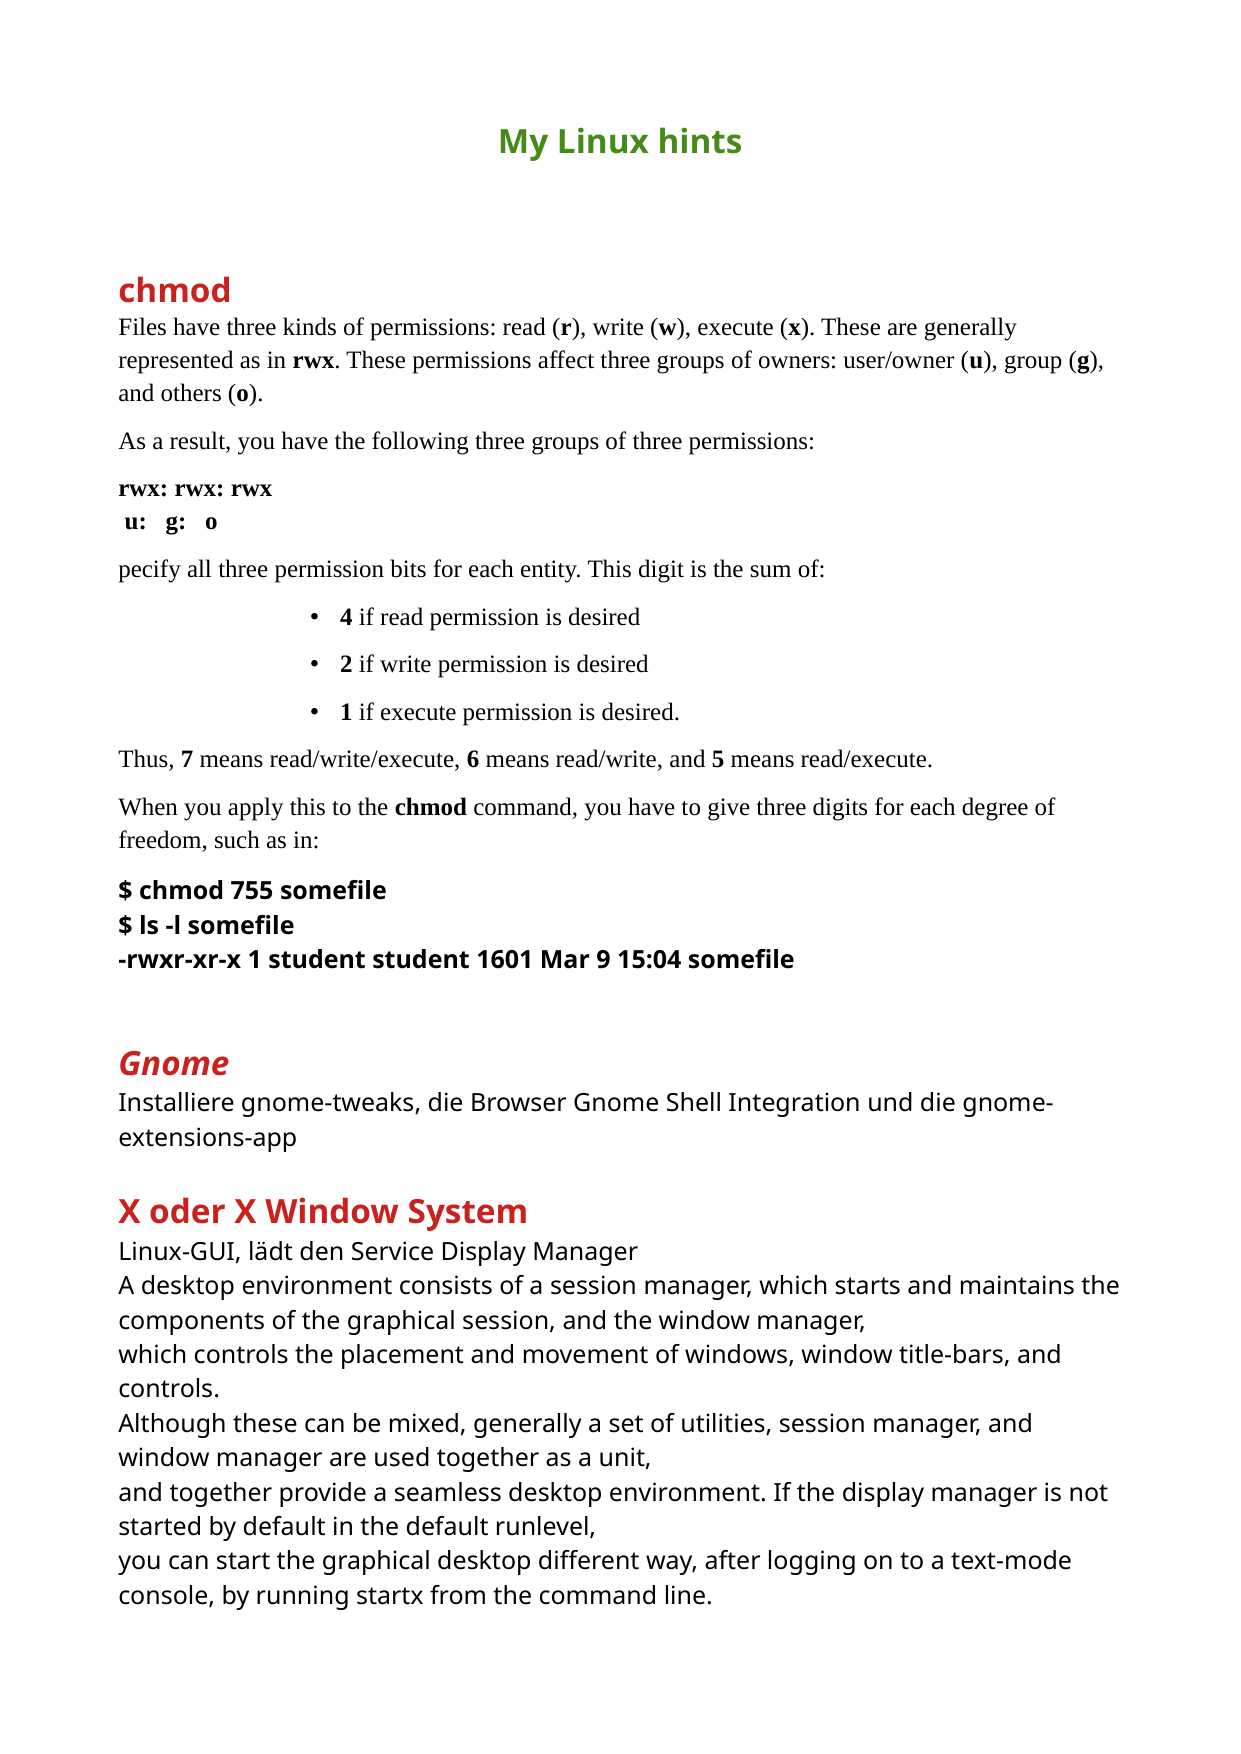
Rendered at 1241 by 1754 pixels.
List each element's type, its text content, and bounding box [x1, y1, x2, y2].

text Thus, 7 means read/write/execute, 6 means read/write, and 5 means read/execute. [118, 744, 1122, 773]
list 2 if write permission is desired [310, 649, 1122, 678]
text Linux-GUI, lädt den Service Display Manager [118, 1233, 1122, 1268]
text and together provide a seamless desktop environment. If the display manager is not started by default in the default runlevel, [118, 1474, 1122, 1543]
text you can start the graphical desktop different way, after logging on to a text-mode console, by running startx from the command line. [118, 1543, 1122, 1611]
text $ chmod 755 somefile $ ls -l somefile -rwxr-xr-x 1 student student 1601 Mar 9 15:04 somefile [118, 873, 1122, 976]
text Files have three kinds of permissions: read (r), write (w), execute (x). These are generally represented as in rwx. These permissions affect three groups of owners: user/owner (u), group (g), and others (o). [118, 312, 1122, 407]
text A desktop environment consists of a session manager, which starts and maintains the components of the graphical session, and the window manager, [118, 1268, 1122, 1336]
text Although these can be mixed, generally a set of utilities, session manager, and window manager are used together as a unit, [118, 1405, 1122, 1474]
text pecify all three permission bits for each entity. This digit is the sum of: [118, 554, 1122, 583]
list 1 if execute permission is desired. [310, 697, 1122, 726]
text When you apply this to the chmod command, you have to give three digits for each degree of freedom, such as in: [118, 792, 1122, 854]
text X oder X Window System [118, 1188, 1122, 1233]
text Installiere gnome-tweaks, die Browser Gnome Shell Integration und die gnome-extensions-app [118, 1085, 1122, 1153]
list 4 if read permission is desired [310, 602, 1122, 630]
text Gnome [118, 1039, 1122, 1085]
text chmod [118, 267, 1122, 312]
text As a result, you have the following three groups of three permissions: [118, 426, 1122, 454]
text rwx: rwx: rwx u: g: o [118, 473, 1122, 535]
text which controls the placement and movement of windows, window title-bars, and controls. [118, 1336, 1122, 1405]
text My Linux hints [118, 118, 1122, 163]
